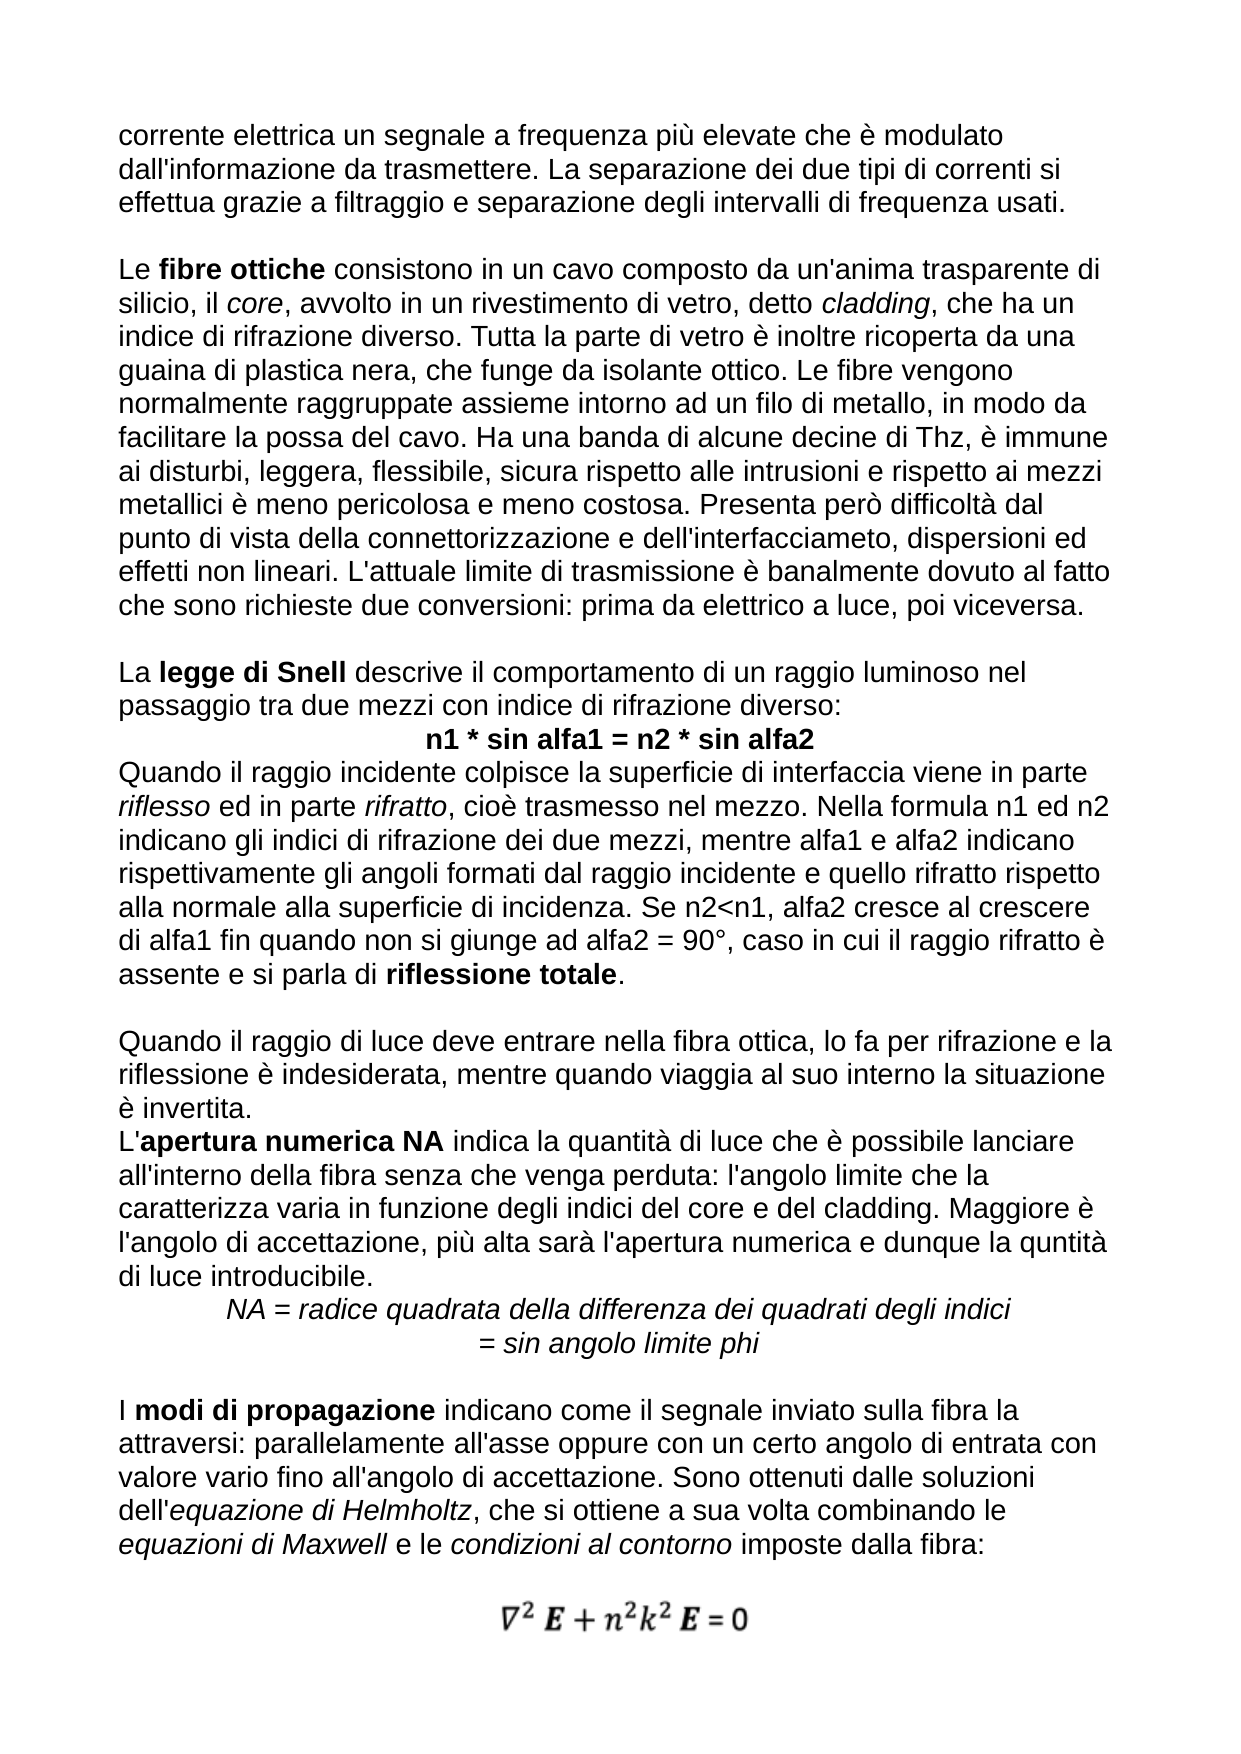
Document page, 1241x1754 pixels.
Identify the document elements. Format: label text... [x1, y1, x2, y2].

picture [482, 1593, 758, 1657]
text = sin angolo limite phi [118, 1326, 1122, 1359]
text NA = radice quadrata della differenza dei quadrati degli indici [118, 1292, 1122, 1326]
text Le fibre ottiche consistono in un cavo composto da un'anima trasparente di silicio, il core, avvolto in un rivestimento di vetro, detto cladding, che ha un indice di rifrazione diverso. Tutta la parte di vetro è inoltre ricoperta da una guaina di plastica nera, che funge da isolante ottico. Le fibre vengono normalmente raggruppate assieme intorno ad un filo di metallo, in modo da facilitare la possa del cavo. Ha una banda di alcune decine di Thz, è immune ai disturbi, leggera, flessibile, sicura rispetto alle intrusioni e rispetto ai mezzi metallici è meno pericolosa e meno costosa. Presenta però difficoltà dal punto di vista della connettorizzazione e dell'interfacciameto, dispersioni ed effetti non lineari. L'attuale limite di trasmissione è banalmente dovuto al fatto che sono richieste due conversioni: prima da elettrico a luce, poi viceversa. [118, 252, 1122, 621]
text corrente elettrica un segnale a frequenza più elevate che è modulato dall'informazione da trasmettere. La separazione dei due tipi di correnti si effettua grazie a filtraggio e separazione degli intervalli di frequenza usati. [118, 118, 1122, 219]
text Quando il raggio incidente colpisce la superficie di interfaccia viene in parte riflesso ed in parte rifratto, cioè trasmesso nel mezzo. Nella formula n1 ed n2 indicano gli indici di rifrazione dei due mezzi, mentre alfa1 e alfa2 indicano rispettivamente gli angoli formati dal raggio incidente e quello rifratto rispetto alla normale alla superficie di incidenza. Se n2<n1, alfa2 cresce al crescere di alfa1 fin quando non si giunge ad alfa2 = 90°, caso in cui il raggio rifratto è assente e si parla di riflessione totale. [118, 755, 1122, 990]
text L'apertura numerica NA indica la quantità di luce che è possibile lanciare all'interno della fibra senza che venga perduta: l'angolo limite che la caratterizza varia in funzione degli indici del core e del cladding. Maggiore è l'angolo di accettazione, più alta sarà l'apertura numerica e dunque la quntità di luce introducibile. [118, 1124, 1122, 1292]
text Quando il raggio di luce deve entrare nella fibra ottica, lo fa per rifrazione e la riflessione è indesiderata, mentre quando viaggia al suo interno la situazione è invertita. [118, 1024, 1122, 1124]
text n1 * sin alfa1 = n2 * sin alfa2 [118, 722, 1122, 755]
text I modi di propagazione indicano come il segnale inviato sulla fibra la attraversi: parallelamente all'asse oppure con un certo angolo di entrata con valore vario fino all'angolo di accettazione. Sono ottenuti dalle soluzioni dell'equazione di Helmholtz, che si ottiene a sua volta combinando le equazioni di Maxwell e le condizioni al contorno imposte dalla fibra: [118, 1393, 1122, 1560]
text La legge di Snell descrive il comportamento di un raggio luminoso nel passaggio tra due mezzi con indice di rifrazione diverso: [118, 655, 1122, 722]
